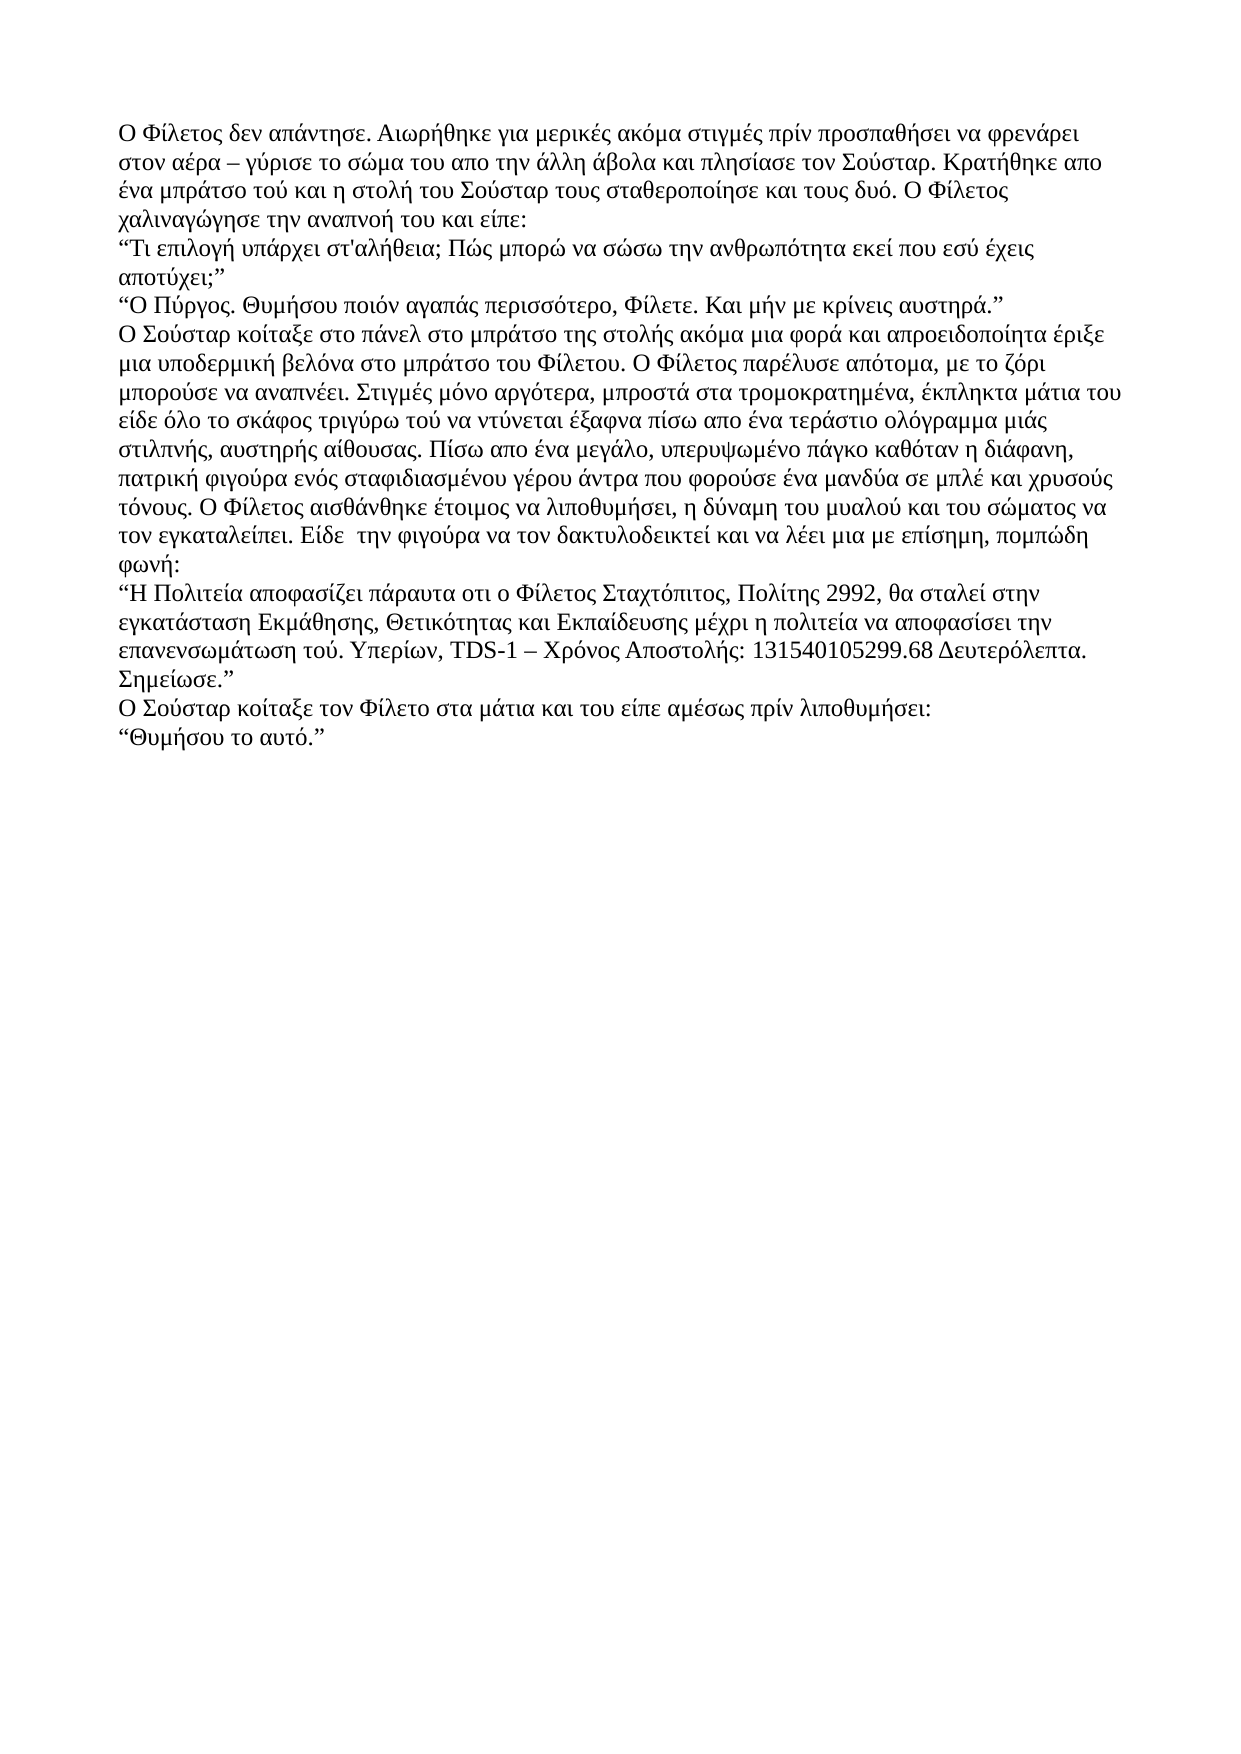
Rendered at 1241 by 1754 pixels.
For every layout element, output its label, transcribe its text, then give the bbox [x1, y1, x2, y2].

text Ο Φίλετος δεν απάντησε. Αιωρήθηκε για μερικές ακόμα στιγμές πρίν προσπαθήσει να φρενάρει στον αέρα – γύρισε το σώμα του απο την άλλη άβολα και πλησίασε τον Σούσταρ. Κρατήθηκε απο ένα μπράτσο τού και η στολή του Σούσταρ τους σταθεροποίησε και τους δυό. Ο Φίλετος χαλιναγώγησε την αναπνοή του και είπε: [118, 118, 1122, 233]
text “Η Πολιτεία αποφασίζει πάραυτα οτι ο Φίλετος Σταχτόπιτος, Πολίτης 2992, θα σταλεί στην εγκατάσταση Εκμάθησης, Θετικότητας και Εκπαίδευσης μέχρι η πολιτεία να αποφασίσει την επανενσωμάτωση τού. Υπερίων, TDS-1 – Χρόνος Αποστολής: 131540105299.68 Δευτερόλεπτα. Σημείωσε.” [118, 578, 1122, 693]
text “Τι επιλογή υπάρχει στ'αλήθεια; Πώς μπορώ να σώσω την ανθρωπότητα εκεί που εσύ έχεις αποτύχει;” [118, 233, 1122, 291]
text “Θυμήσου το αυτό.” [118, 722, 1122, 751]
text “Ο Πύργος. Θυμήσου ποιόν αγαπάς περισσότερο, Φίλετε. Και μήν με κρίνεις αυστηρά.” [118, 291, 1122, 319]
text Ο Σούσταρ κοίταξε στο πάνελ στο μπράτσο της στολής ακόμα μια φορά και απροειδοποίητα έριξε μια υποδερμική βελόνα στο μπράτσο του Φίλετου. Ο Φίλετος παρέλυσε απότομα, με το ζόρι μπορούσε να αναπνέει. Στιγμές μόνο αργότερα, μπροστά στα τρομοκρατημένα, έκπληκτα μάτια του είδε όλο το σκάφος τριγύρω τού να ντύνεται έξαφνα πίσω απο ένα τεράστιο ολόγραμμα μιάς στιλπνής, αυστηρής αίθουσας. Πίσω απο ένα μεγάλο, υπερυψωμένο πάγκο καθόταν η διάφανη, πατρική φιγούρα ενός σταφιδιασμένου γέρου άντρα που φορούσε ένα μανδύα σε μπλέ και χρυσούς τόνους. Ο Φίλετος αισθάνθηκε έτοιμος να λιποθυμήσει, η δύναμη του μυαλού και του σώματος να τον εγκαταλείπει. Είδε την φιγούρα να τον δακτυλοδεικτεί και να λέει μια με επίσημη, πομπώδη φωνή: [118, 319, 1122, 578]
text Ο Σούσταρ κοίταξε τον Φίλετο στα μάτια και του είπε αμέσως πρίν λιποθυμήσει: [118, 693, 1122, 722]
